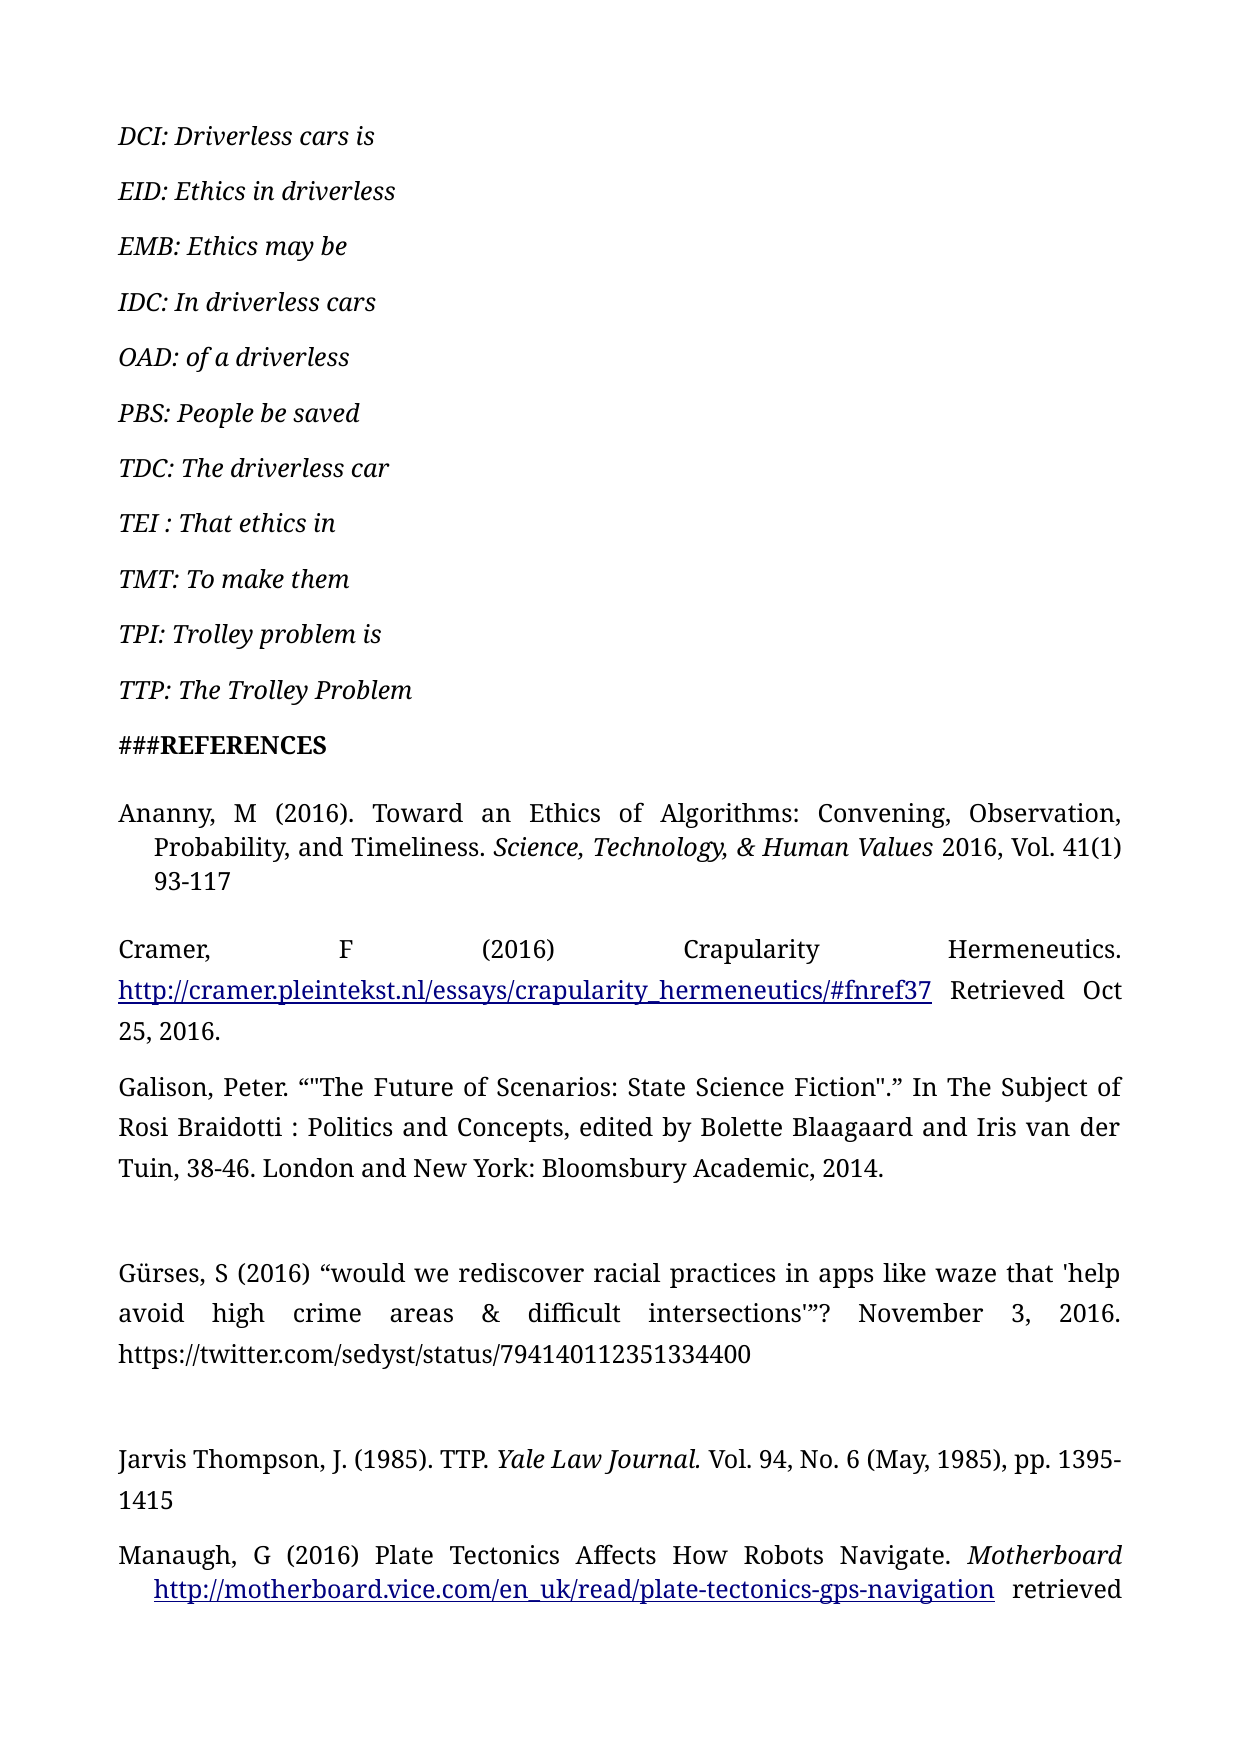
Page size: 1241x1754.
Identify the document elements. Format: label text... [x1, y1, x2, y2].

text Jarvis Thompson, J. (1985). TTP. Yale Law Journal. Vol. 94, No. 6 (May, 1985), pp. 1395-1415 [118, 1441, 1122, 1516]
text ###REFERENCES [118, 728, 1122, 762]
text Manaugh, G (2016) Plate Tectonics Affects How Robots Navigate. Motherboard http://motherboard.vice.com/en_uk/read/plate-tectonics-gps-navigation retrieved [118, 1538, 1122, 1606]
text TTP: The Trolley Problem [118, 672, 1122, 706]
text Ananny, M (2016). Toward an Ethics of Algorithms: Convening, Observation, Probability, and Timeliness. Science, Technology, & Human Values 2016, Vol. 41(1) 93-117 [118, 796, 1122, 898]
text TEI : That ethics in [118, 506, 1122, 540]
text EMB: Ethics may be [118, 229, 1122, 263]
text PBS: People be saved [118, 395, 1122, 429]
text OAD: of a driverless [118, 340, 1122, 374]
text IDC: In driverless cars [118, 284, 1122, 318]
text EID: Ethics in driverless [118, 173, 1122, 208]
text Cramer, F (2016) Crapularity Hermeneutics. http://cramer.pleintekst.nl/essays/crapularity_hermeneutics/#fnref37 Retrieved Oct 25, 2016. [118, 932, 1122, 1048]
text DCI: Driverless cars is [118, 118, 1122, 152]
text Galison, Peter. “"The Future of Scenarios: State Science Fiction".” In The Subject of Rosi Braidotti : Politics and Concepts, edited by Bolette Blaagaard and Iris van der Tuin, 38-46. London and New York: Bloomsbury Academic, 2014. [118, 1069, 1122, 1185]
text TDC: The driverless car [118, 451, 1122, 485]
text Gürses, S (2016) “would we rediscover racial practices in apps like waze that 'help avoid high crime areas & difficult intersections'”? November 3, 2016. https://twitter.com/sedyst/status/794140112351334400 [118, 1255, 1122, 1371]
text TMT: To make them [118, 561, 1122, 596]
text TPI: Trolley problem is [118, 617, 1122, 651]
